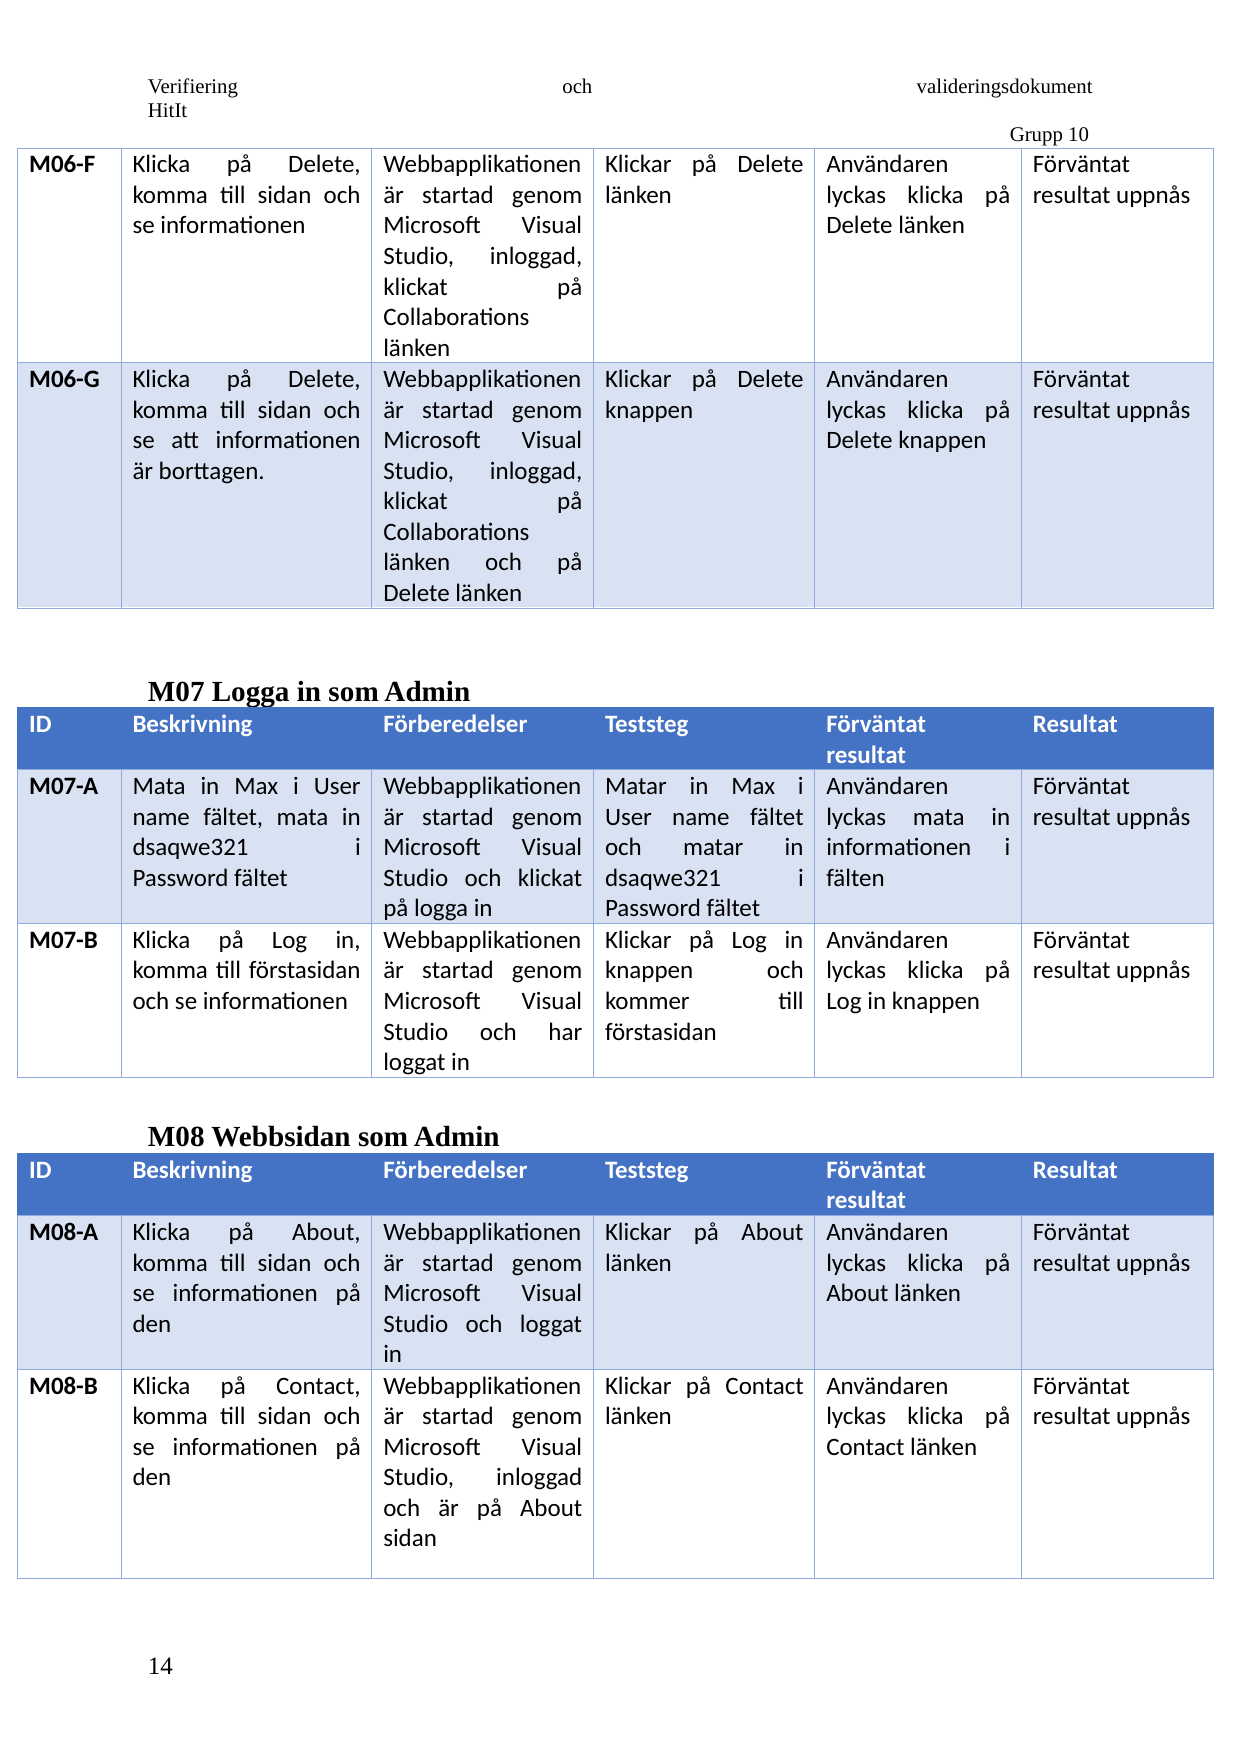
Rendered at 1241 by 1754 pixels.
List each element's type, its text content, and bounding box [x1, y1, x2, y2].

table_cell Klicka på Contact, komma till sidan och se informationen på den [122, 1370, 371, 1578]
table_cell Klickar på Delete knappen [594, 363, 814, 607]
table_cell Användaren lyckas klicka på Contact länken [815, 1370, 1021, 1578]
table_header Beskrivning [122, 708, 371, 769]
table_header Förberedelser [372, 708, 593, 769]
table_cell Webbapplikationen är startad genom Microsoft Visual Studio, inloggad och är på About sidan [372, 1370, 593, 1578]
table_cell Förväntat resultat uppnås [1022, 1216, 1213, 1369]
subtitle M08 Webbsidan som Admin [148, 1119, 1093, 1153]
table_cell Förväntat resultat uppnås [1022, 149, 1213, 362]
table_cell M06-G [18, 363, 121, 607]
subtitle M07 Logga in som Admin [148, 674, 1093, 707]
table_cell Förväntat resultat uppnås [1022, 1370, 1213, 1578]
table_header Förväntat resultat [815, 1154, 1021, 1215]
table_cell Webbapplikationen är startad genom Microsoft Visual Studio och klickat på logga in [372, 770, 593, 923]
table_cell Klickar på Delete länken [594, 149, 814, 362]
table_header Teststeg [594, 1154, 814, 1215]
table_cell Webbapplikationen är startad genom Microsoft Visual Studio och har loggat in [372, 924, 593, 1077]
table_cell Användaren lyckas klicka på Delete knappen [815, 363, 1021, 607]
table_cell Användaren lyckas mata in informationen i fälten [815, 770, 1021, 923]
table_header Beskrivning [122, 1154, 371, 1215]
table_header ID [18, 1154, 121, 1215]
table_cell Mata in Max i User name fältet, mata in dsaqwe321 i Password fältet [122, 770, 371, 923]
table_cell Klicka på Delete, komma till sidan och se att informationen är borttagen. [122, 363, 371, 607]
table_cell Förväntat resultat uppnås [1022, 924, 1213, 1077]
table_cell Användaren lyckas klicka på Log in knappen [815, 924, 1021, 1077]
table_cell Webbapplikationen är startad genom Microsoft Visual Studio och loggat in [372, 1216, 593, 1369]
table_header Förväntat resultat [815, 708, 1021, 769]
table_cell Matar in Max i User name fältet och matar in dsaqwe321 i Password fältet [594, 770, 814, 923]
table_cell M07-A [18, 770, 121, 923]
table_cell Webbapplikationen är startad genom Microsoft Visual Studio, inloggad, klickat på Collaborations länken och på Delete länken [372, 363, 593, 607]
table_cell Användaren lyckas klicka på About länken [815, 1216, 1021, 1369]
table_cell Förväntat resultat uppnås [1022, 363, 1213, 607]
table_cell Förväntat resultat uppnås [1022, 770, 1213, 923]
table_cell Klickar på Log in knappen och kommer till förstasidan [594, 924, 814, 1077]
table_header Resultat [1022, 1154, 1213, 1215]
table_cell Klickar på About länken [594, 1216, 814, 1369]
table_cell M08-A [18, 1216, 121, 1369]
table_cell M08-B [18, 1370, 121, 1578]
table_cell Användaren lyckas klicka på Delete länken [815, 149, 1021, 362]
table_cell Klickar på Contact länken [594, 1370, 814, 1578]
table_cell Klicka på About, komma till sidan och se informationen på den [122, 1216, 371, 1369]
table_header Teststeg [594, 708, 814, 769]
table_cell M06-F [18, 149, 121, 362]
table_header Förberedelser [372, 1154, 593, 1215]
table_cell M07-B [18, 924, 121, 1077]
table_cell Klicka på Log in, komma till förstasidan och se informationen [122, 924, 371, 1077]
table_cell Webbapplikationen är startad genom Microsoft Visual Studio, inloggad, klickat på Collaborations länken [372, 149, 593, 362]
table_header Resultat [1022, 708, 1213, 769]
table_header ID [18, 708, 121, 769]
table_cell Klicka på Delete, komma till sidan och se informationen [122, 149, 371, 362]
